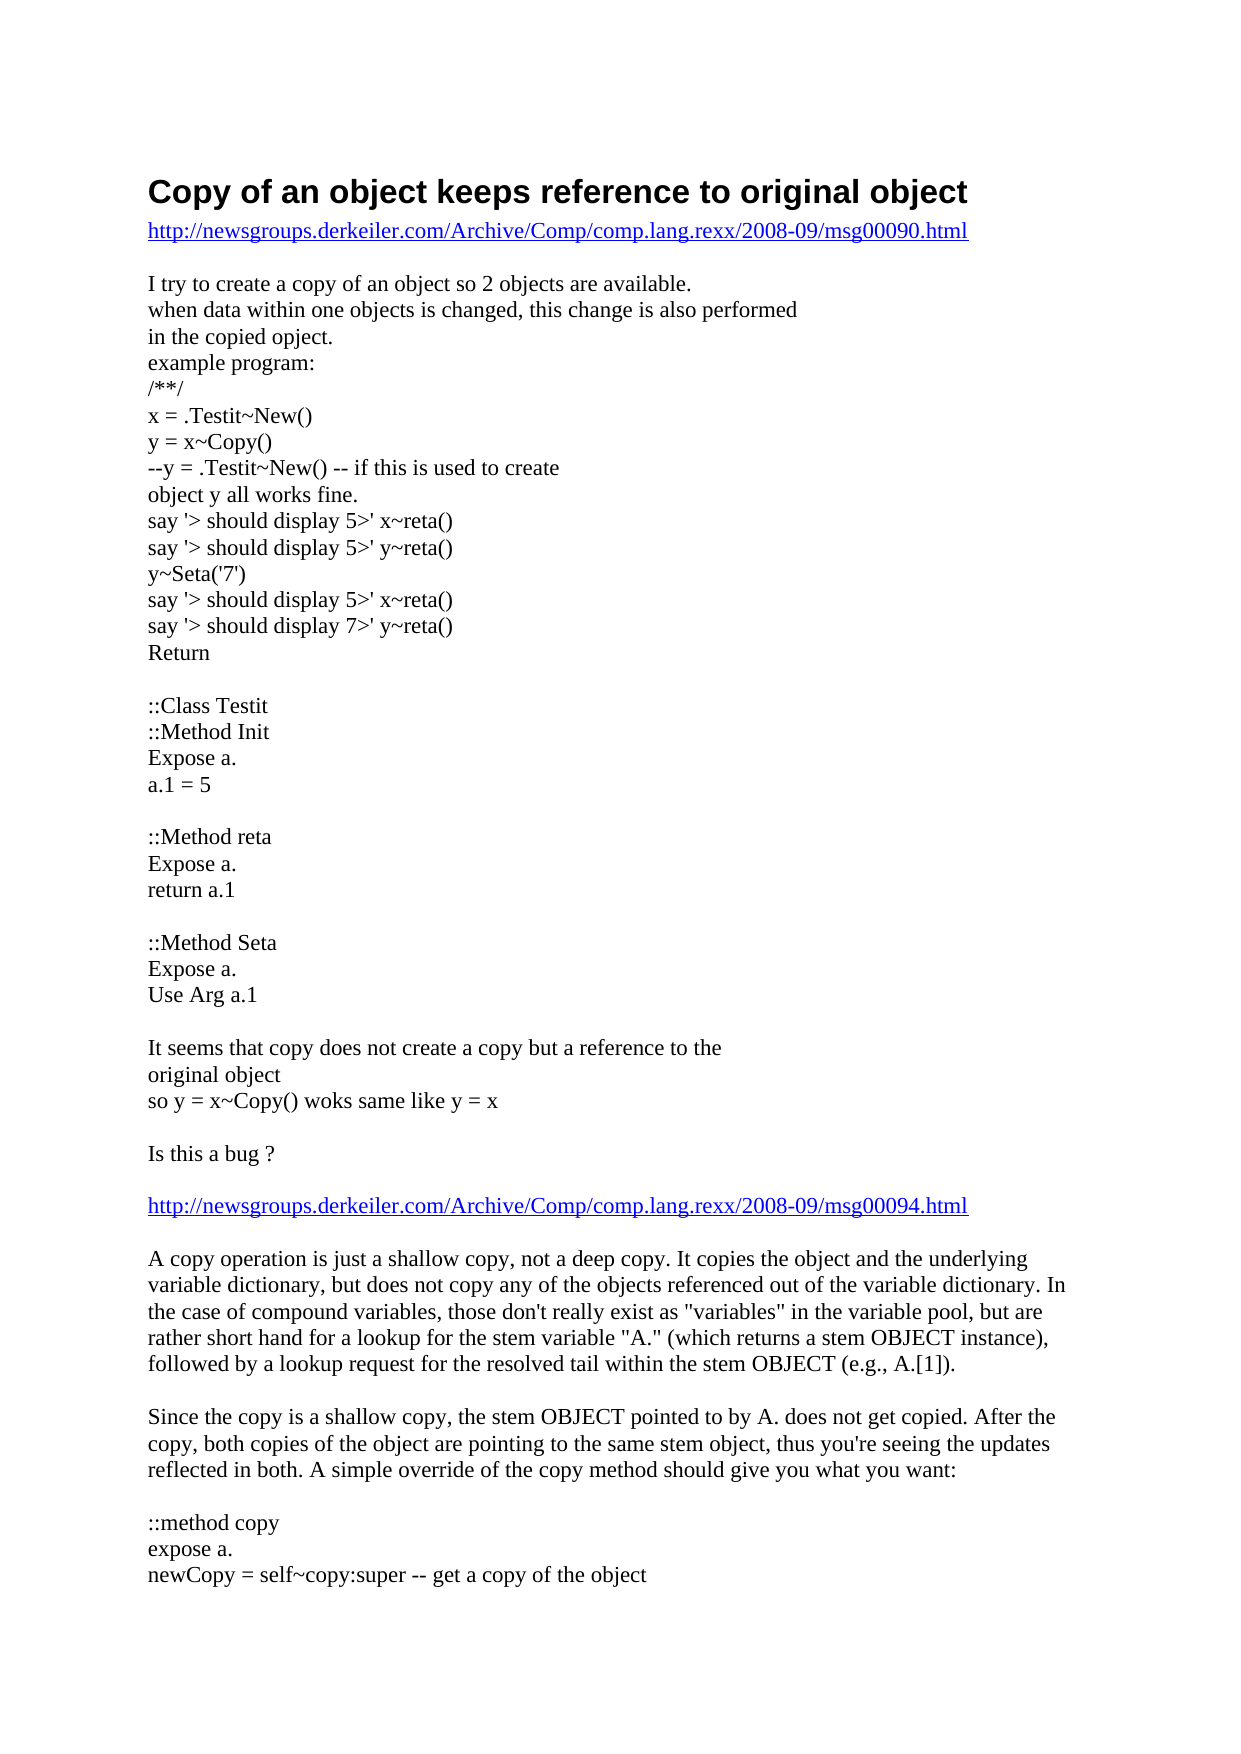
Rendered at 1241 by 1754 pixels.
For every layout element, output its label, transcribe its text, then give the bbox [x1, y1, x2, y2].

text http://newsgroups.derkeiler.com/Archive/Comp/comp.lang.rexx/2008-09/msg00090.html [148, 217, 1093, 244]
text I try to create a copy of an object so 2 objects are available. when data within one objects is changed, this change is also performed in the copied opject. example program: /**/ x = .Testit~New() y = x~Copy() --y = .Testit~New() -- if this is used to create object y all works fine. say '> should display 5>' x~reta() say '> should display 5>' y~reta() y~Seta('7') say '> should display 5>' x~reta() say '> should display 7>' y~reta() Return ::Class Testit ::Method Init Expose a. a.1 = 5 ::Method reta Expose a. return a.1 ::Method Seta Expose a. Use Arg a.1 It seems that copy does not create a copy but a reference to the original object so y = x~Copy() woks same like y = x Is this a bug ? [148, 270, 1093, 1166]
subtitle Copy of an object keeps reference to original object [148, 173, 1093, 211]
text A copy operation is just a shallow copy, not a deep copy. It copies the object and the underlying variable dictionary, but does not copy any of the objects referenced out of the variable dictionary. In the case of compound variables, those don't really exist as "variables" in the variable pool, but are rather short hand for a lookup for the stem variable "A." (which returns a stem OBJECT instance), followed by a lookup request for the resolved tail within the stem OBJECT (e.g., A.[1]). Since the copy is a shallow copy, the stem OBJECT pointed to by A. does not get copied. After the copy, both copies of the object are pointing to the same stem object, thus you're seeing the updates reflected in both. A simple override of the copy method should give you what you want: ::method copy expose a. newCopy = self~copy:super -- get a copy of the object [148, 1245, 1093, 1588]
text http://newsgroups.derkeiler.com/Archive/Comp/comp.lang.rexx/2008-09/msg00094.html [148, 1192, 1093, 1219]
